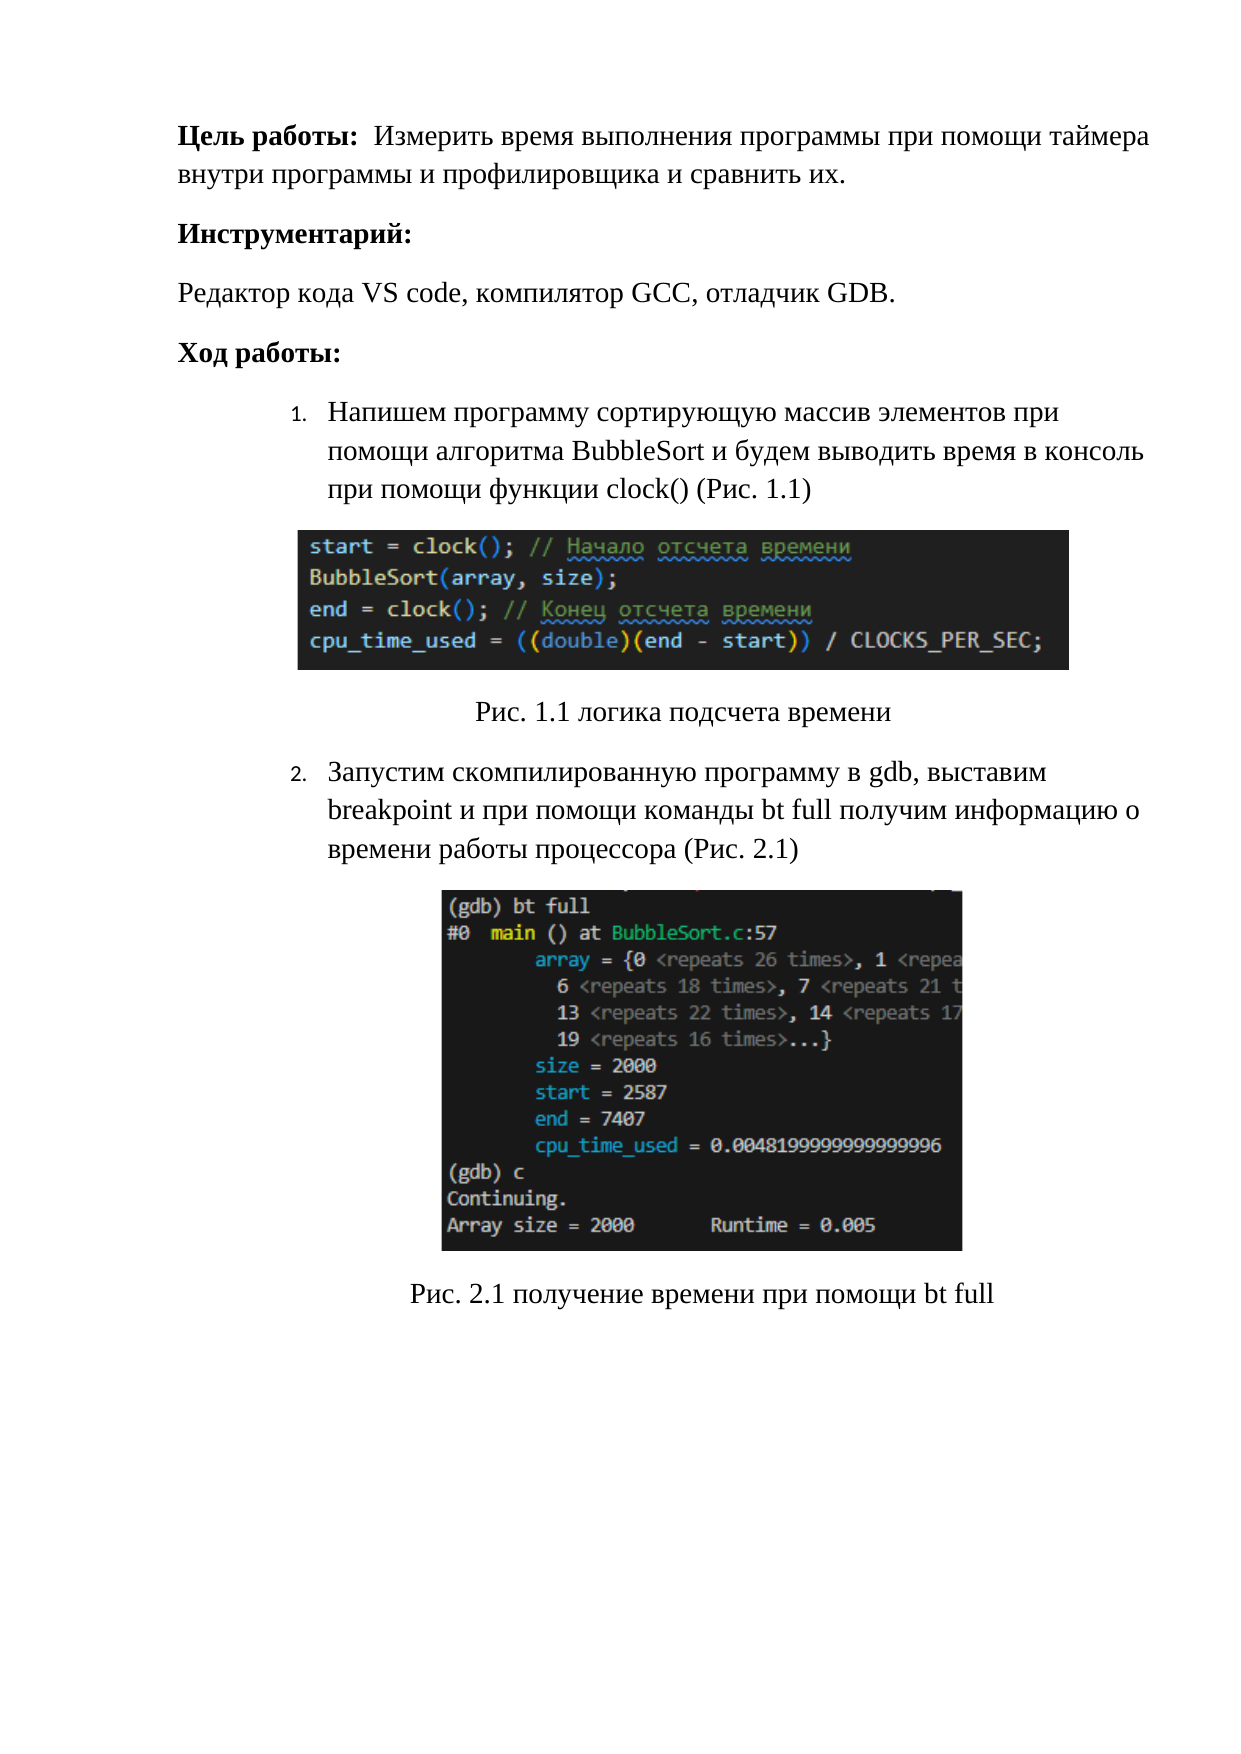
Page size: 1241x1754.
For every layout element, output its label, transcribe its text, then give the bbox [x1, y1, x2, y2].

list Запустим скомпилированную программу в gdb, выставим breakpoint и при помощи команды bt full получим информацию о времени работы процессора (Рис. 2.1) [290, 754, 1152, 864]
text Ход работы: [177, 335, 1152, 368]
text Рис. 1.1 логика подсчета времени [215, 694, 1152, 728]
text Рис. 2.1 получение времени при помощи bt full [252, 1276, 1152, 1309]
text Редактор кода VS code, компилятор GCC, отладчик GDB. [177, 275, 1152, 309]
text Инструментарий: [177, 216, 1152, 249]
text Цель работы: Измерить время выполнения программы при помощи таймера внутри программы и профилировщика и сравнить их. [177, 118, 1152, 190]
list Напишем программу сортирующую массив элементов при помощи алгоритма BubbleSort и будем выводить время в консоль при помощи функции clock() (Рис. 1.1) [290, 394, 1152, 505]
